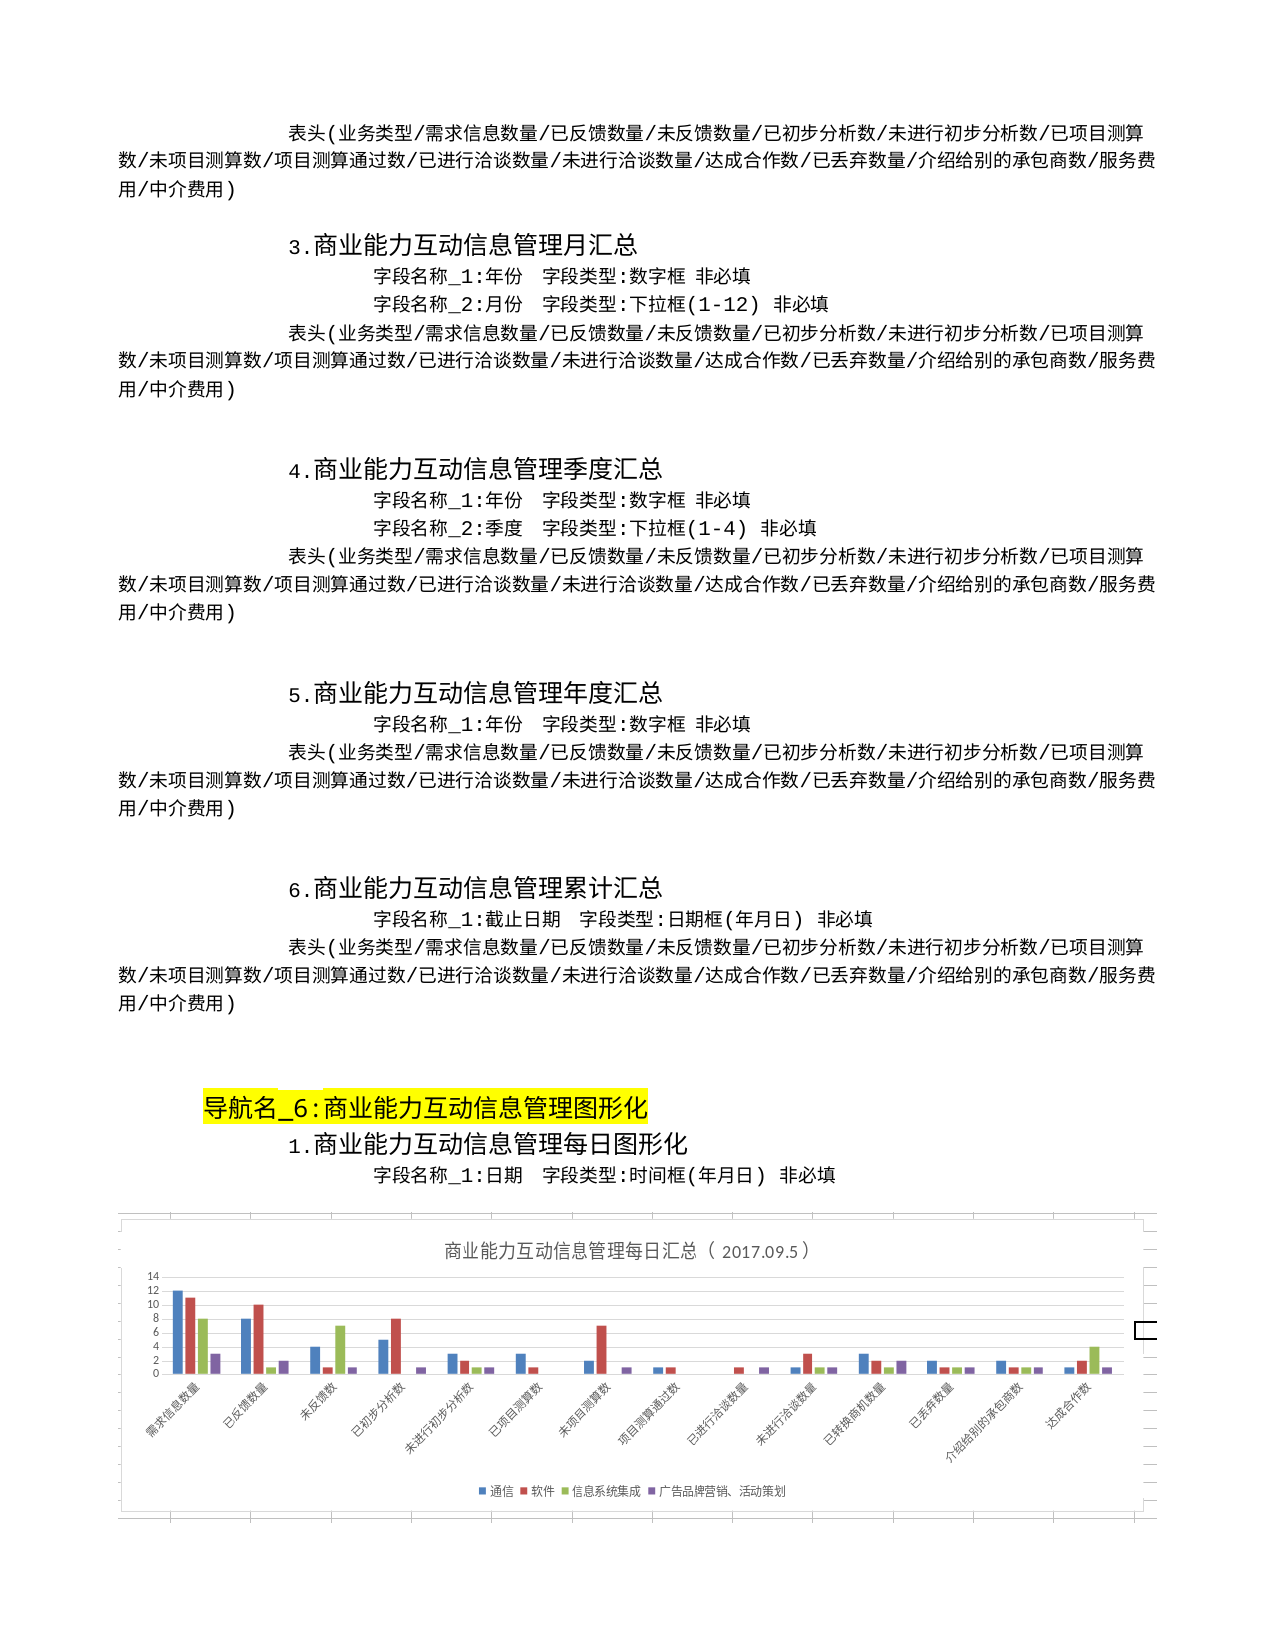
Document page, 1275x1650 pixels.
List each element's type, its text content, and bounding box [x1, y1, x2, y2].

text 4.商业能力互动信息管理季度汇总 [118, 449, 1157, 486]
text 表头(业务类型/需求信息数量/已反馈数量/未反馈数量/已初步分析数/未进行初步分析数/已项目测算数/未项目测算数/项目测算通过数/已进行洽谈数量/未进行洽谈数量/达成合作数/已丢弃数量/介绍给别的承包商数/服务费用/中介费用) [118, 542, 1157, 626]
text 表头(业务类型/需求信息数量/已反馈数量/未反馈数量/已初步分析数/未进行初步分析数/已项目测算数/未项目测算数/项目测算通过数/已进行洽谈数量/未进行洽谈数量/达成合作数/已丢弃数量/介绍给别的承包商数/服务费用/中介费用) [118, 318, 1157, 402]
picture [118, 1212, 1157, 1523]
text 字段名称_2:季度 字段类型:下拉框(1-4) 非必填 [118, 514, 1157, 542]
text 字段名称_1:年份 字段类型:数字框 非必填 [118, 486, 1157, 514]
text 字段名称_2:月份 字段类型:下拉框(1-12) 非必填 [118, 290, 1157, 318]
text 字段名称_1:截止日期 字段类型:日期框(年月日) 非必填 [118, 905, 1157, 933]
text 5.商业能力互动信息管理年度汇总 [118, 673, 1157, 709]
text 表头(业务类型/需求信息数量/已反馈数量/未反馈数量/已初步分析数/未进行初步分析数/已项目测算数/未项目测算数/项目测算通过数/已进行洽谈数量/未进行洽谈数量/达成合作数/已丢弃数量/介绍给别的承包商数/服务费用/中介费用) [118, 737, 1157, 821]
text 字段名称_1:年份 字段类型:数字框 非必填 [118, 709, 1157, 737]
text 6.商业能力互动信息管理累计汇总 [118, 869, 1157, 905]
text 表头(业务类型/需求信息数量/已反馈数量/未反馈数量/已初步分析数/未进行初步分析数/已项目测算数/未项目测算数/项目测算通过数/已进行洽谈数量/未进行洽谈数量/达成合作数/已丢弃数量/介绍给别的承包商数/服务费用/中介费用) [118, 933, 1157, 1017]
text 3.商业能力互动信息管理月汇总 [118, 226, 1157, 262]
text 导航名_6:商业能力互动信息管理图形化 [118, 1088, 1157, 1124]
text 1.商业能力互动信息管理每日图形化 [118, 1124, 1157, 1161]
text 字段名称_1:日期 字段类型:时间框(年月日) 非必填 [118, 1161, 1157, 1188]
text 字段名称_1:年份 字段类型:数字框 非必填 [118, 262, 1157, 290]
text 表头(业务类型/需求信息数量/已反馈数量/未反馈数量/已初步分析数/未进行初步分析数/已项目测算数/未项目测算数/项目测算通过数/已进行洽谈数量/未进行洽谈数量/达成合作数/已丢弃数量/介绍给别的承包商数/服务费用/中介费用) [118, 118, 1157, 202]
